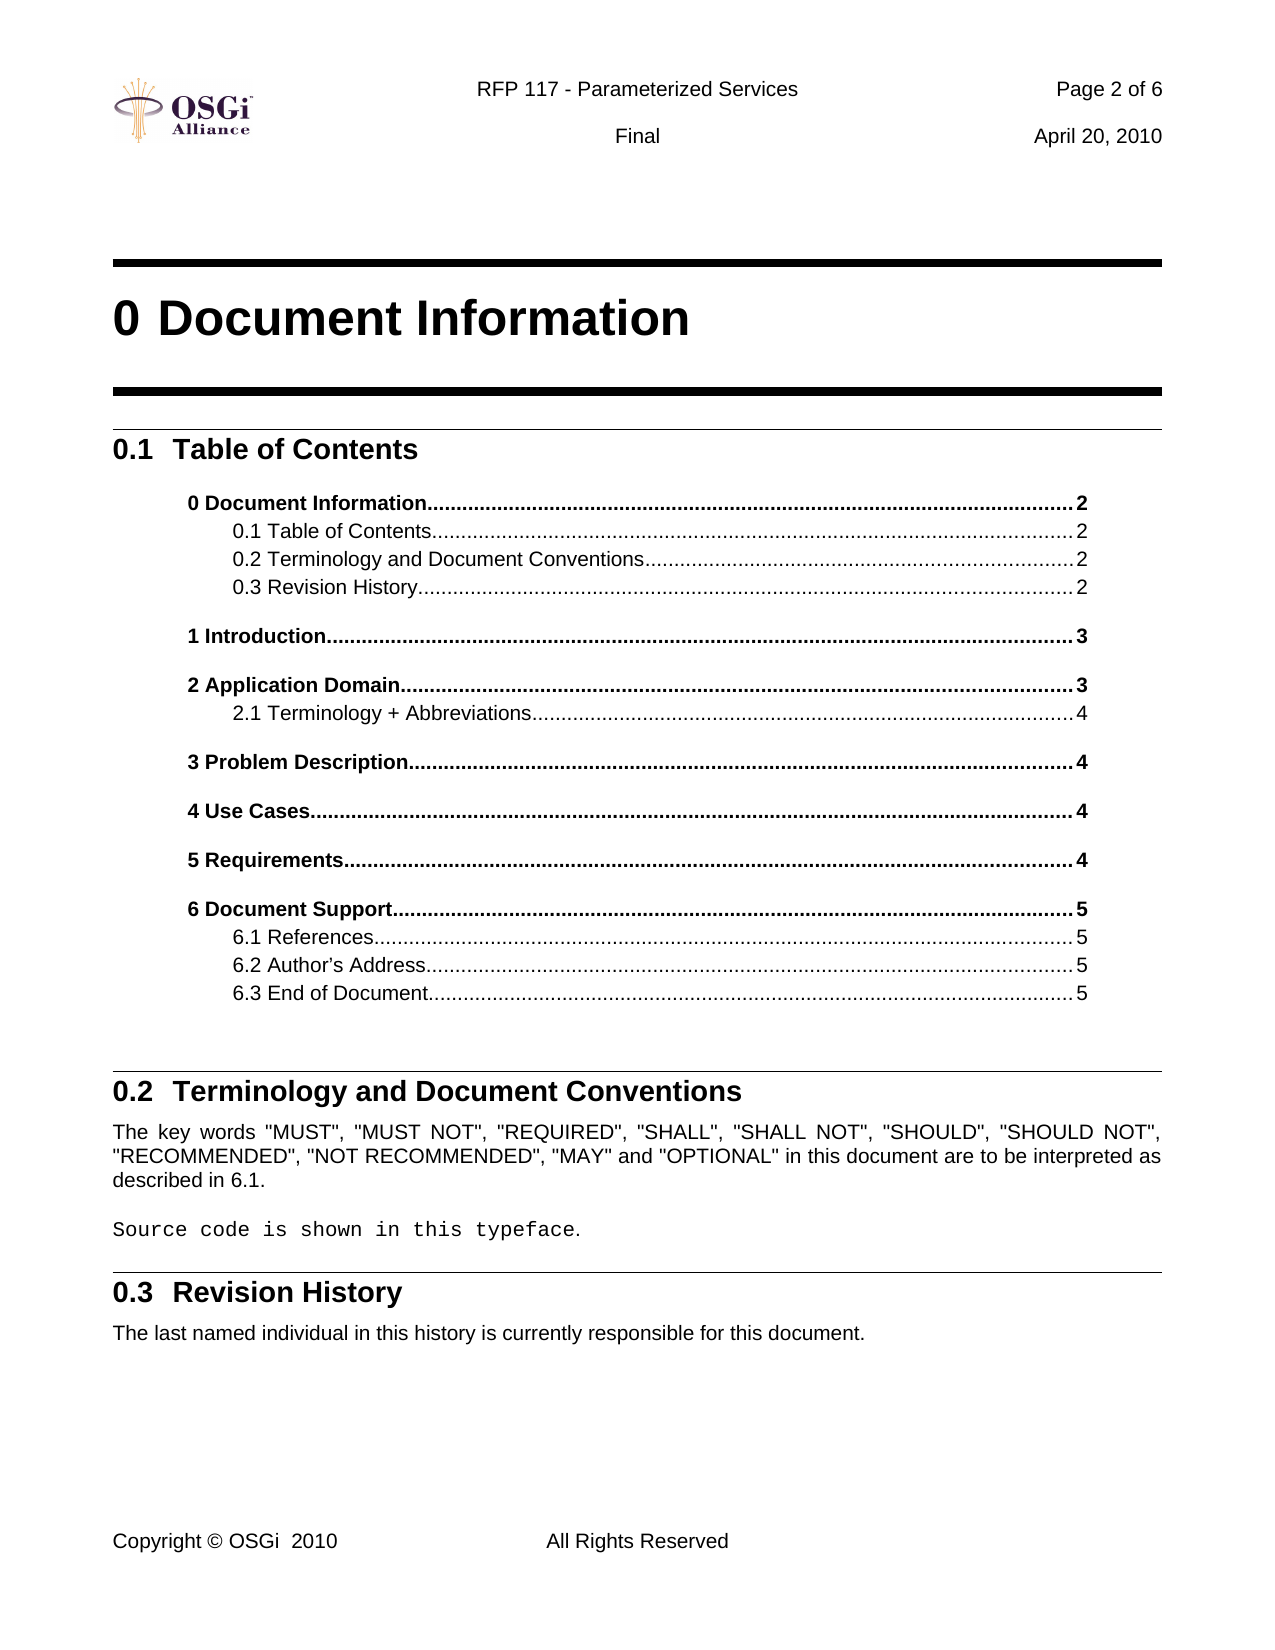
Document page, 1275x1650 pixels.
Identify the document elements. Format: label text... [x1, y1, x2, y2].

text The key words "MUST", "MUST NOT", "REQUIRED", "SHALL", "SHALL NOT", "SHOULD", "SHOULD NOT", "RECOMMENDED", "NOT RECOMMENDED", "MAY" and "OPTIONAL" in this document are to be interpreted as described in 6.1. [112, 1120, 1162, 1192]
text 6.2 Author’s Address 5 [232, 953, 1162, 977]
text 4 Use Cases 4 [187, 799, 1162, 823]
text 3 Problem Description 4 [187, 750, 1162, 774]
text 0 Document Information 2 [187, 491, 1162, 514]
text 2 Application Domain 3 [187, 673, 1162, 697]
text 6.3 End of Document 5 [232, 981, 1162, 1005]
text The last named individual in this history is currently responsible for this document. [112, 1321, 1162, 1345]
text Source code is shown in this typeface. [112, 1217, 1162, 1243]
picture [114, 78, 254, 143]
text 0.3 Revision History 2 [232, 575, 1162, 599]
text 0.2 Terminology and Document Conventions 2 [232, 547, 1162, 571]
subtitle Revision History [112, 1273, 1162, 1308]
text 5 Requirements 4 [187, 848, 1162, 872]
text 2.1 Terminology + Abbreviations 4 [232, 701, 1162, 725]
text 0.1 Table of Contents 2 [232, 519, 1162, 543]
text 1 Introduction 3 [187, 624, 1162, 648]
subtitle Terminology and Document Conventions [112, 1072, 1162, 1107]
subtitle Table of Contents [112, 430, 1162, 466]
text 6 Document Support 5 [187, 897, 1162, 921]
subtitle Document Information [112, 260, 1162, 396]
text 6.1 References 5 [232, 925, 1162, 949]
